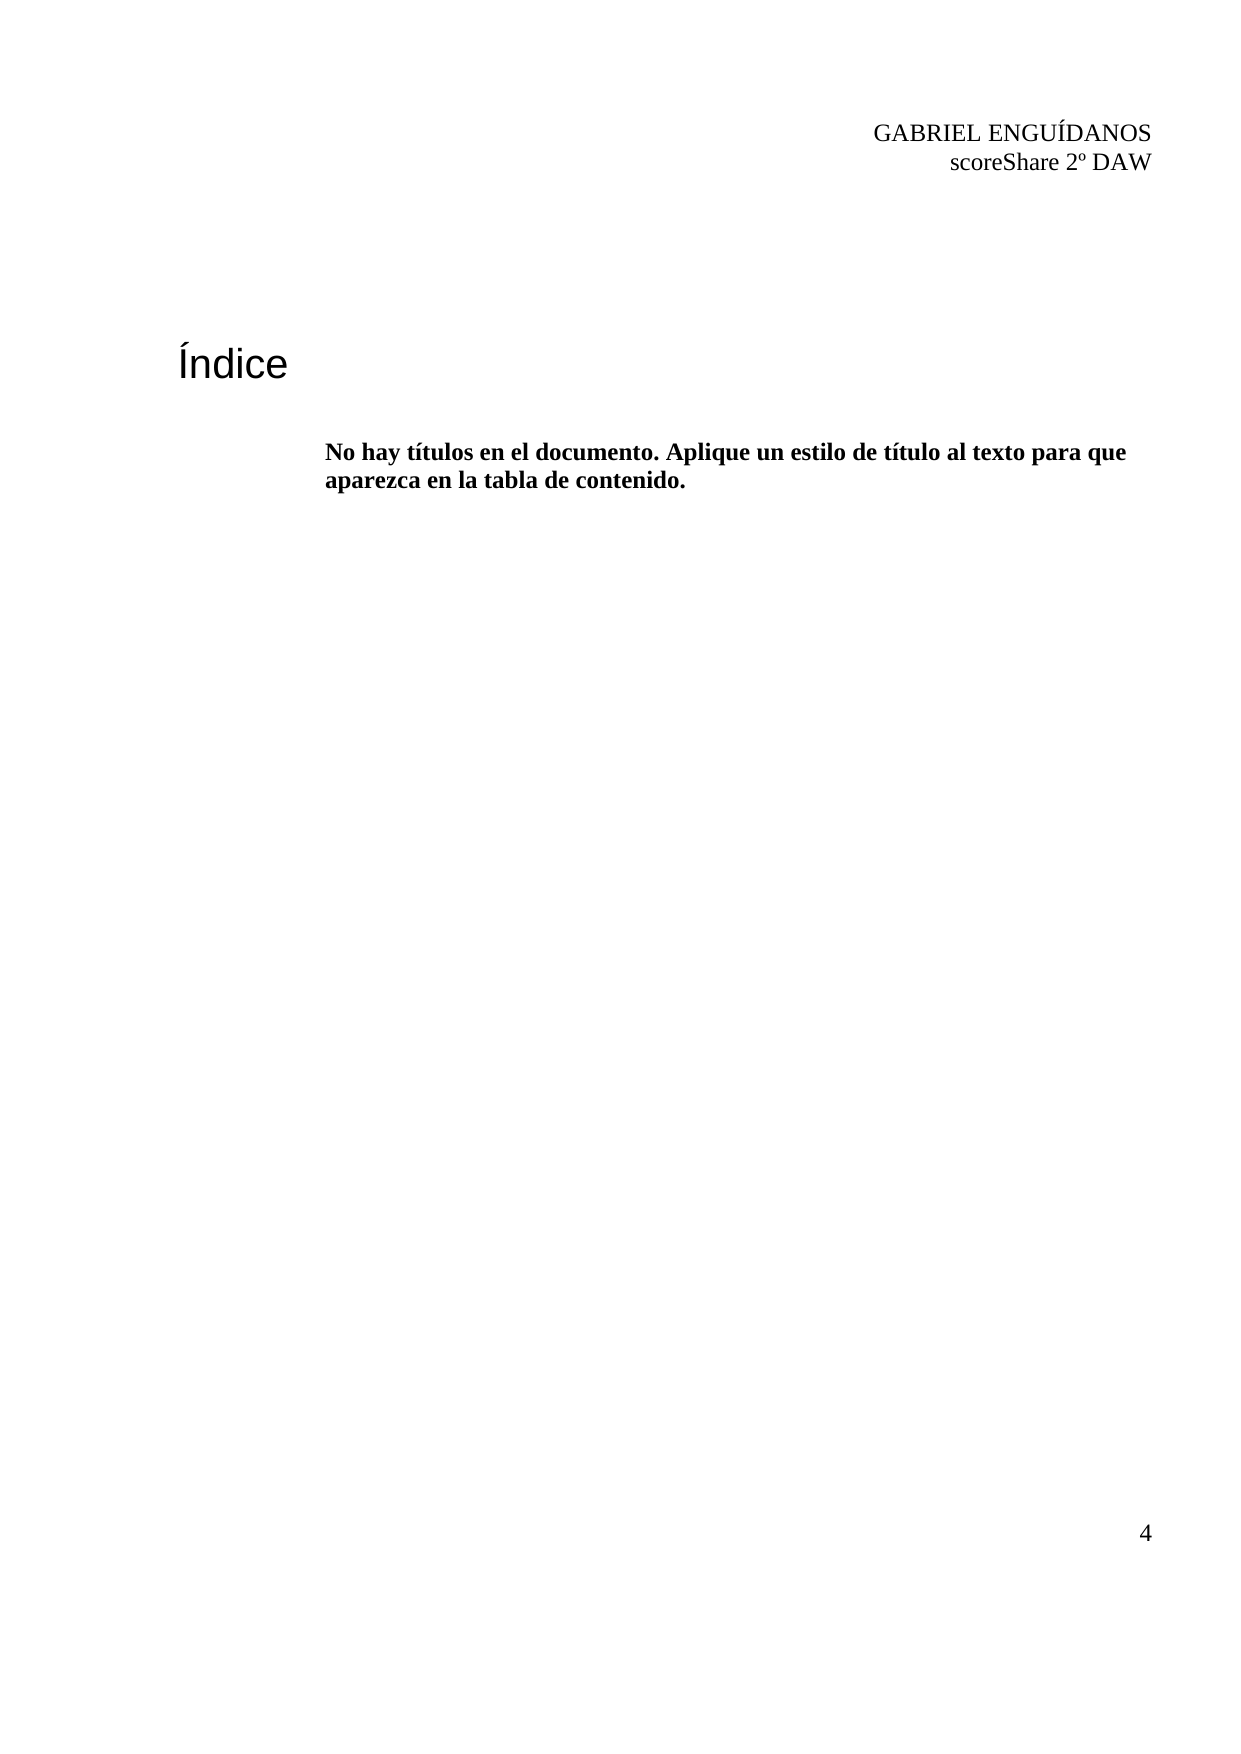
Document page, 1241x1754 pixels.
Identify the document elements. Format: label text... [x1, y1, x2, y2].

text Índice [177, 339, 1152, 387]
text No hay títulos en el documento. Aplique un estilo de título al texto para que aparezca en la tabla de contenido. [325, 437, 1152, 494]
